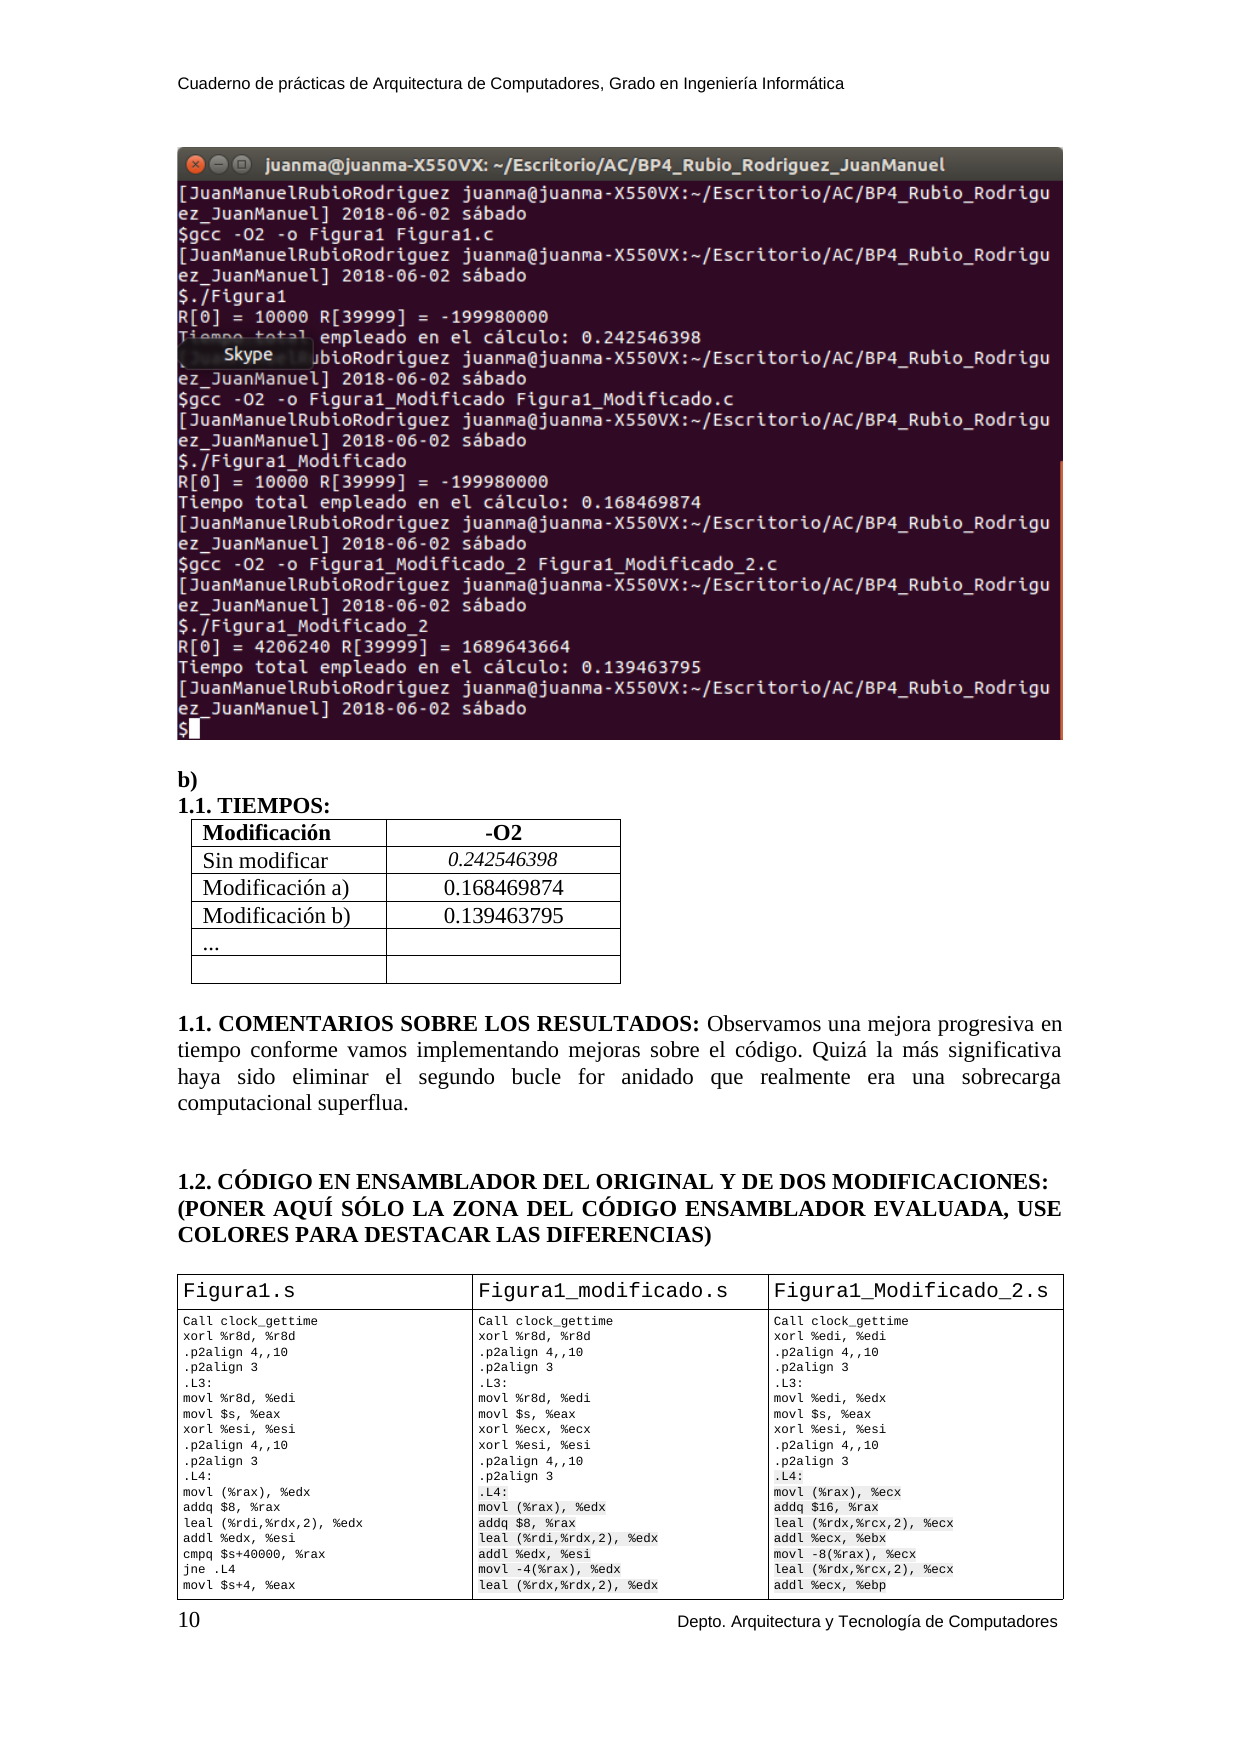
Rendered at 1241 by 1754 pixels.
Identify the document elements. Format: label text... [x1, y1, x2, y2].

table_header Figura1_modificado.s [473, 1275, 768, 1309]
table_cell Call clock_gettime xorl %r8d, %r8d .p2align 4,,10 .p2align 3 .L3: movl %r8d, %edi movl $s, %eax xorl %ecx, %ecx xorl %esi, %esi .p2align 4,,10 .p2align 3 .L4: movl (%rax), %edx addq $8, %rax leal (%rdi,%rdx,2), %edx addl %edx, %esi movl -4(%rax), %edx leal (%rdx,%rdx,2), %edx [473, 1310, 768, 1598]
table_cell 0.242546398 [387, 847, 620, 873]
text 1.1. COMENTARIOS SOBRE LOS RESULTADOS: Observamos una mejora progresiva en tiempo conforme vamos implementando mejoras sobre el código. Quizá la más significativa haya sido eliminar el segundo bucle for anidado que realmente era una sobrecarga computacional superflua. [177, 1010, 1063, 1116]
table_cell Modificación b) [192, 902, 386, 928]
table_cell 0.139463795 [387, 902, 620, 928]
table_cell ... [192, 929, 386, 955]
table_cell Modificación a) [192, 874, 386, 901]
table_cell Call clock_gettime xorl %r8d, %r8d .p2align 4,,10 .p2align 3 .L3: movl %r8d, %edi movl $s, %eax xorl %esi, %esi .p2align 4,,10 .p2align 3 .L4: movl (%rax), %edx addq $8, %rax leal (%rdi,%rdx,2), %edx addl %edx, %esi cmpq $s+40000, %rax jne .L4 movl $s+4, %eax [178, 1310, 472, 1598]
table_cell 0.168469874 [387, 874, 620, 901]
text 1.1. TIEMPOS: [177, 792, 1063, 818]
text 1.2. CÓDIGO EN ENSAMBLADOR DEL ORIGINAL Y DE DOS MODIFICACIONES: [177, 1168, 1063, 1195]
text (PONER AQUÍ SÓLO LA ZONA DEL CÓDIGO ENSAMBLADOR EVALUADA, USE COLORES PARA DESTACAR LAS DIFERENCIAS) [177, 1195, 1063, 1247]
table_cell [387, 956, 620, 983]
table_cell Call clock_gettime xorl %edi, %edi .p2align 4,,10 .p2align 3 .L3: movl %edi, %edx movl $s, %eax xorl %esi, %esi .p2align 4,,10 .p2align 3 .L4: movl (%rax), %ecx addq $16, %rax leal (%rdx,%rcx,2), %ecx addl %ecx, %ebx movl -8(%rax), %ecx leal (%rdx,%rcx,2), %ecx addl %ecx, %ebp [769, 1310, 1063, 1598]
table_cell [192, 956, 386, 983]
table_cell [387, 929, 620, 955]
table_header Modificación [192, 820, 386, 846]
picture [177, 147, 1063, 740]
table_header Figura1_Modificado_2.s [769, 1275, 1063, 1309]
text b) [177, 766, 1063, 792]
table_header Figura1.s [178, 1275, 472, 1309]
table_cell Sin modificar [192, 847, 386, 873]
table_header -O2 [387, 820, 620, 846]
